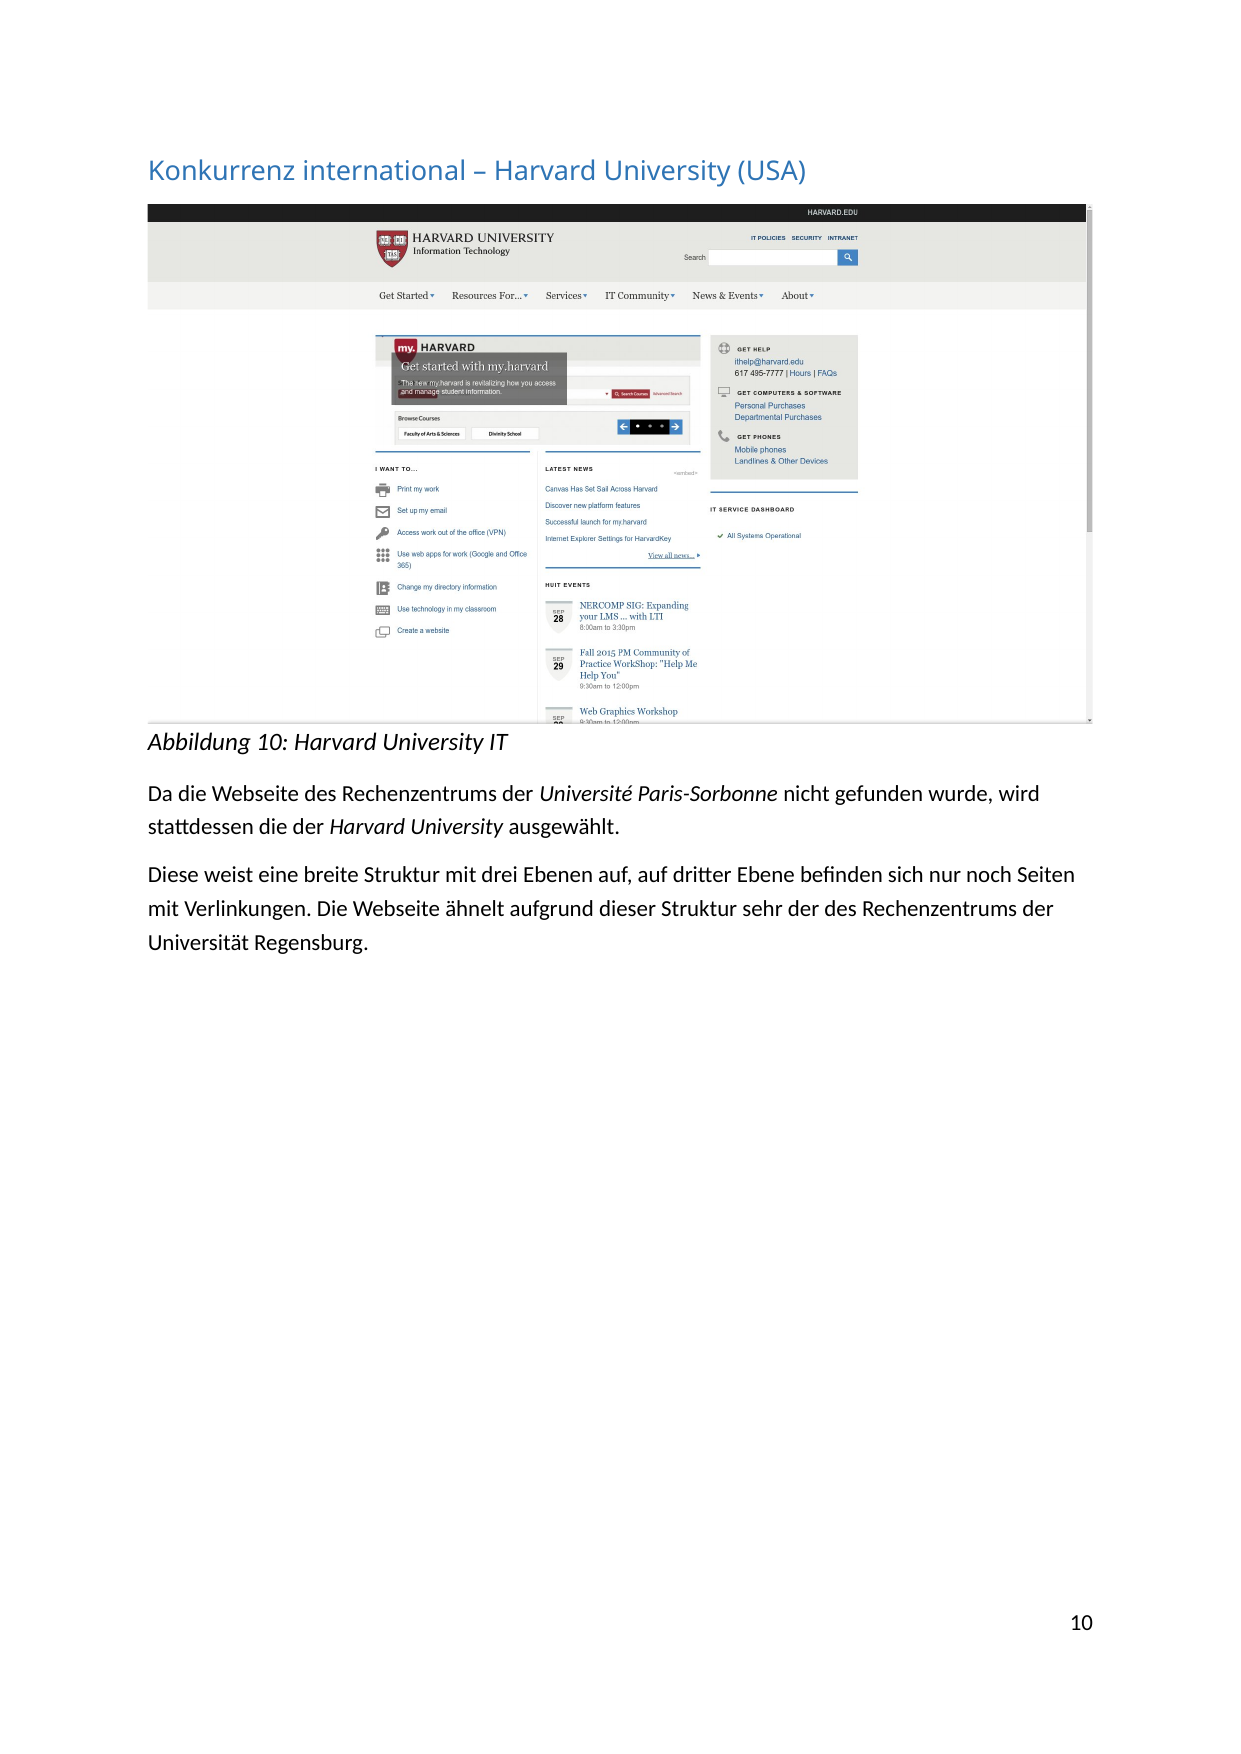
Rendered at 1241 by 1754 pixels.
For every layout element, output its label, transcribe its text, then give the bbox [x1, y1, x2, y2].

text Da die Webseite des Rechenzentrums der Université Paris-Sorbonne nicht gefunden wurde, wird stattdessen die der Harvard University ausgewählt. [148, 757, 1093, 840]
text Diese weist eine breite Struktur mit drei Ebenen auf, auf dritter Ebene befinden sich nur noch Seiten mit Verlinkungen. Die Webseite ähnelt aufgrund dieser Struktur sehr der des Rechenzentrums der Universität Regensburg. [148, 861, 1093, 956]
picture [147, 204, 1093, 724]
text [148, 192, 1093, 204]
subtitle Konkurrenz international – Harvard University (USA) [148, 152, 1093, 189]
text Abbildung 10: Harvard University IT [148, 724, 1093, 757]
